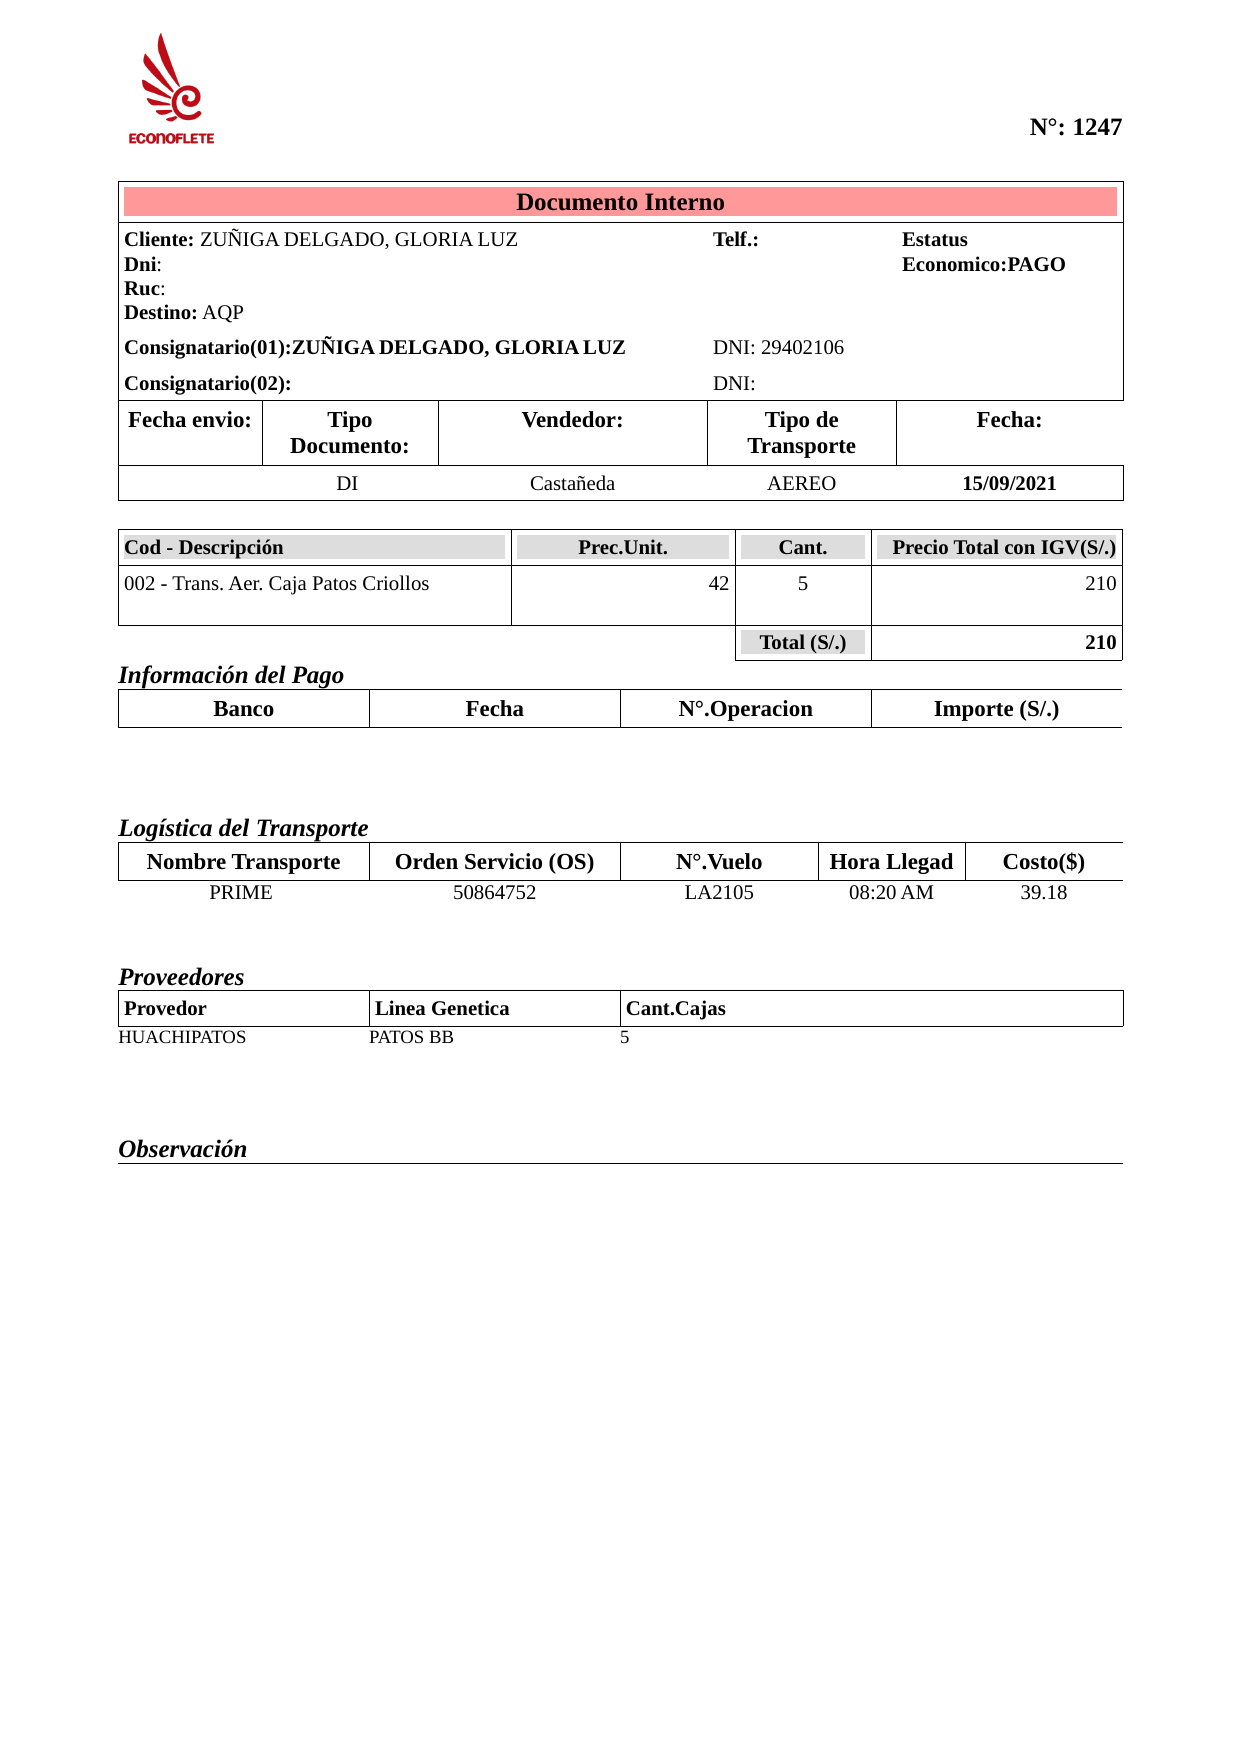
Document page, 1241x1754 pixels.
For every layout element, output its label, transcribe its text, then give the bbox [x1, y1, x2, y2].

table_cell Tipo de Transporte [708, 401, 896, 465]
table_cell [620, 1091, 1123, 1112]
table_cell [369, 728, 620, 756]
table_cell [620, 904, 818, 933]
table_cell [119, 466, 262, 500]
table_header N°.Operacion [621, 690, 871, 727]
text Información del Pago [118, 660, 1122, 689]
table_cell [369, 1069, 620, 1091]
table_header [118, 1164, 1123, 1187]
table_header N°.Vuelo [621, 843, 818, 880]
table_cell [965, 904, 1123, 933]
table_header Provedor [119, 991, 369, 1026]
table_cell 42 [512, 566, 735, 624]
table_cell Consignatario(02): [119, 365, 707, 400]
table_cell [118, 626, 511, 660]
table_cell Fecha: [897, 401, 1123, 465]
table_header Fecha [370, 690, 620, 727]
table_cell [118, 1048, 369, 1069]
table_cell DNI: 29402106 [707, 329, 1123, 365]
table_cell 39.18 [965, 881, 1123, 904]
table_cell LA2105 [620, 881, 818, 904]
table_cell [369, 756, 620, 784]
table_cell [871, 728, 1122, 756]
table_cell DNI: [707, 365, 1123, 400]
table_cell [818, 933, 965, 962]
table_cell DI [262, 466, 438, 500]
table_cell [369, 1048, 620, 1069]
table_cell [118, 1112, 369, 1134]
table_cell [118, 904, 369, 933]
table_cell 210 [872, 626, 1122, 660]
table_cell [620, 1069, 1123, 1091]
table_cell [369, 785, 620, 813]
table_header Precio Total con IGV(S/.) [872, 530, 1122, 565]
table_cell Tipo Documento: [263, 401, 438, 465]
table_cell [871, 785, 1122, 813]
table_header Prec.Unit. [512, 530, 735, 565]
table_cell Castañeda [438, 466, 707, 500]
text Proveedores [118, 962, 1122, 990]
table_cell 15/09/2021 [896, 466, 1123, 500]
table_cell [369, 1112, 620, 1134]
table_header Linea Genetica [370, 991, 620, 1026]
table_cell HUACHIPATOS [118, 1027, 369, 1048]
text Observación [118, 1134, 1122, 1163]
table_cell Consignatario(01):ZUÑIGA DELGADO, GLORIA LUZ [119, 329, 707, 365]
table_cell [118, 785, 369, 813]
table_cell [818, 904, 965, 933]
table_header Nombre Transporte [119, 843, 369, 880]
table_cell [369, 1091, 620, 1112]
table_header Orden Servicio (OS) [370, 843, 620, 880]
table_cell Cliente: ZUÑIGA DELGADO, GLORIA LUZ Dni: Ruc: Destino: AQP [119, 223, 707, 329]
table_header Cant. [736, 530, 871, 565]
table_cell [620, 1112, 1123, 1134]
picture [118, 32, 225, 144]
table_cell [620, 933, 818, 962]
table_cell [511, 626, 735, 660]
table_cell [118, 756, 369, 784]
table_header Cant.Cajas [621, 991, 1123, 1026]
text Logística del Transporte [118, 813, 1122, 842]
table_cell [620, 728, 871, 756]
table_cell [620, 1048, 1123, 1069]
table_cell AEREO [707, 466, 896, 500]
table_cell [369, 933, 620, 962]
table_cell [620, 756, 871, 784]
table_cell 210 [872, 566, 1122, 624]
table_cell PRIME [118, 881, 369, 904]
table_cell 5 [620, 1027, 1123, 1048]
table_cell 08:20 AM [818, 881, 965, 904]
table_cell [118, 1069, 369, 1091]
table_cell [118, 1091, 369, 1112]
table_cell [118, 728, 369, 756]
table_header Costo($) [966, 843, 1123, 880]
table_cell [965, 933, 1123, 962]
table_cell [620, 785, 871, 813]
table_cell Estatus Economico:PAGO [896, 223, 1123, 329]
table_cell [118, 933, 369, 962]
table_cell 50864752 [369, 881, 620, 904]
table_cell 5 [736, 566, 871, 624]
table_cell Fecha envio: [119, 401, 262, 465]
table_cell PATOS BB [369, 1027, 620, 1048]
table_cell [871, 756, 1122, 784]
table_header Banco [119, 690, 369, 727]
table_header Hora Llegad [819, 843, 965, 880]
table_cell Telf.: [707, 223, 896, 329]
table_header Documento Interno [119, 182, 1123, 222]
table_header Cod - Descripción [119, 530, 511, 565]
table_cell 002 - Trans. Aer. Caja Patos Criollos [119, 566, 511, 624]
table_cell [369, 904, 620, 933]
table_cell Vendedor: [439, 401, 707, 465]
table_header Importe (S/.) [872, 690, 1122, 727]
table_cell Total (S/.) [736, 626, 871, 660]
